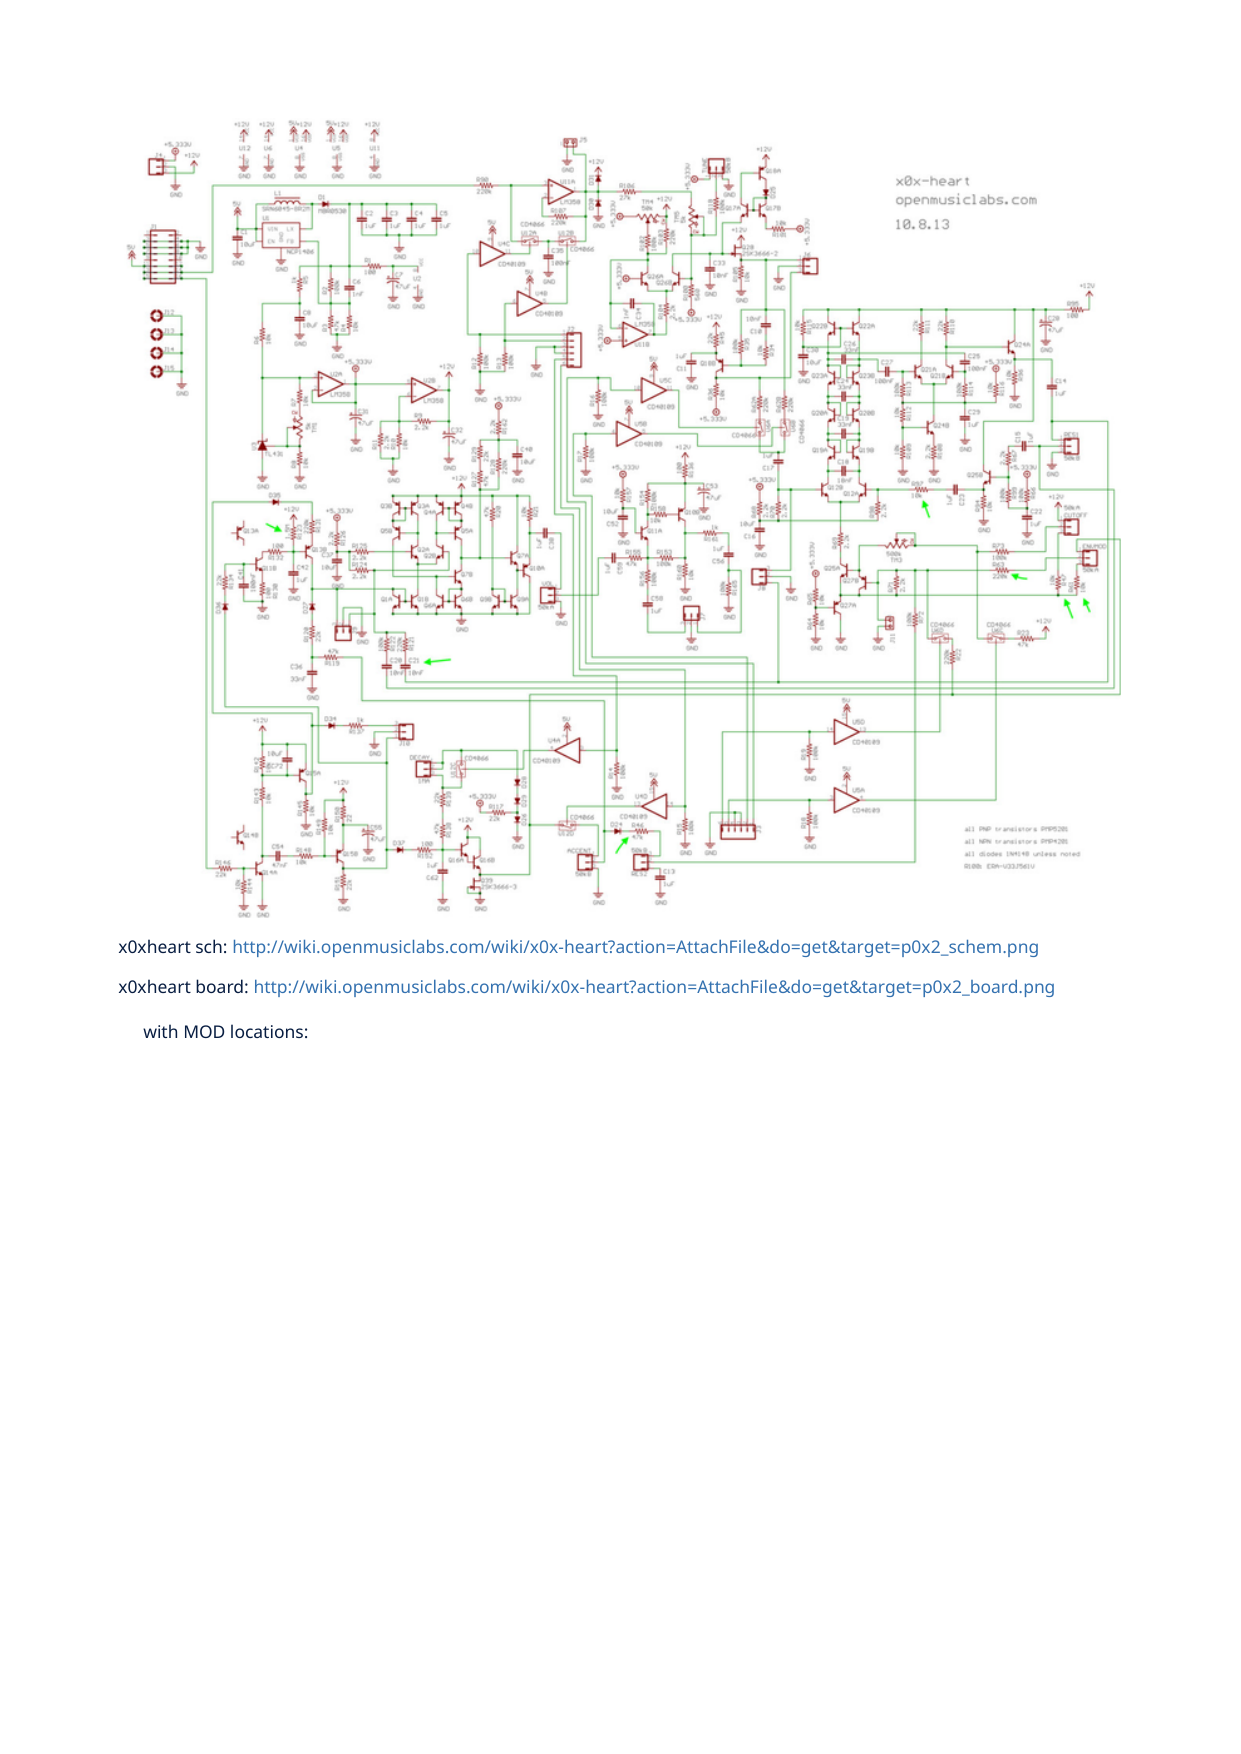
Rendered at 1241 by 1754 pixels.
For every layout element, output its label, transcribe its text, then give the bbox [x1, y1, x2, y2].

text with MOD locations: [118, 1015, 1122, 1043]
text x0xheart sch: http://wiki.openmusiclabs.com/wiki/x0x-heart?action=AttachFile&do=get&target=p0x2_schem.png [118, 935, 1122, 959]
picture [120, 118, 1121, 919]
text x0xheart board: http://wiki.openmusiclabs.com/wiki/x0x-heart?action=AttachFile&do=get&target=p0x2_board.png [118, 975, 1122, 999]
